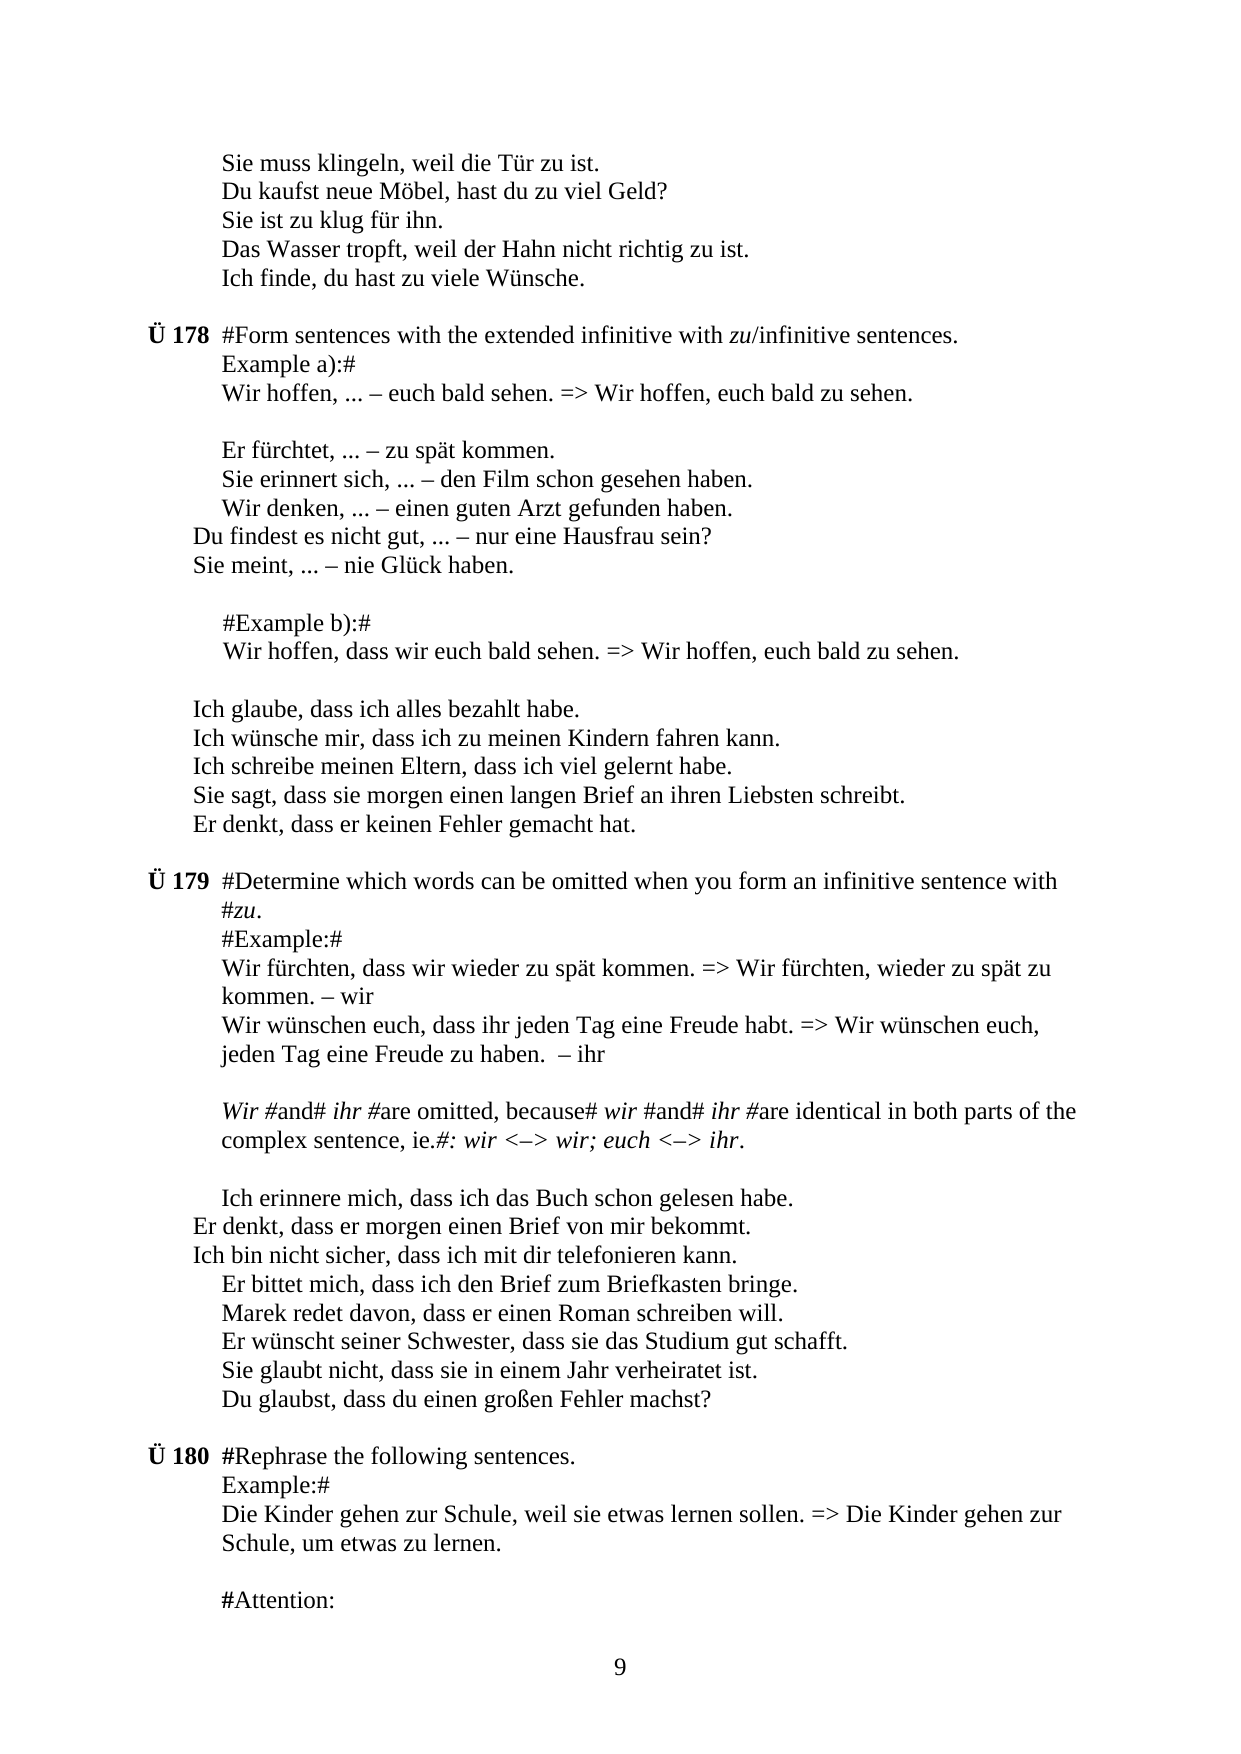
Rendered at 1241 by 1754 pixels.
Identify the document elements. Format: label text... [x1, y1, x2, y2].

text Example a):# [148, 349, 1093, 378]
text Wir fürchten, dass wir wieder zu spät kommen. => Wir fürchten, wieder zu spät zu kommen. – wir [221, 953, 1093, 1010]
text Er wünscht seiner Schwester, dass sie das Studium gut schafft. [148, 1326, 1093, 1355]
text Du glaubst, dass du einen großen Fehler machst? [148, 1384, 1093, 1413]
text Er bittet mich, dass ich den Brief zum Briefkasten bringe. [148, 1269, 1093, 1298]
text Er fürchtet, ... – zu spät kommen. [148, 435, 1093, 464]
text Wir hoffen, ... – euch bald sehen. => Wir hoffen, euch bald zu sehen. [148, 378, 1093, 406]
subtitle Ich bin nicht sicher, dass ich mit dir telefonieren kann. [148, 1240, 1093, 1269]
subtitle Du findest es nicht gut, ... – nur eine Hausfrau sein? [148, 521, 1093, 550]
text #Example:# [148, 924, 1093, 953]
subtitle Ich glaube, dass ich alles bezahlt habe. [148, 694, 1093, 723]
subtitle Ich wünsche mir, dass ich zu meinen Kindern fahren kann. [148, 723, 1093, 751]
subtitle Er denkt, dass er morgen einen Brief von mir bekommt. [148, 1211, 1093, 1240]
subtitle Er denkt, dass er keinen Fehler gemacht hat. [148, 809, 1093, 838]
subtitle Sie meint, ... – nie Glück haben. [148, 550, 1093, 579]
text Die Kinder gehen zur Schule, weil sie etwas lernen sollen. => Die Kinder gehen zur Schule, um etwas zu lernen. [148, 1499, 1093, 1556]
text Ü 178 #Form sentences with the extended infinitive with zu/infinitive sentences. [148, 320, 1093, 349]
text Wir hoffen, dass wir euch bald sehen. => Wir hoffen, euch bald zu sehen. [223, 636, 1093, 665]
text Example:# [148, 1470, 1093, 1499]
text Du kaufst neue Möbel, hast du zu viel Geld? [148, 176, 1093, 205]
text Sie muss klingeln, weil die Tür zu ist. [148, 148, 1093, 176]
text Sie glaubt nicht, dass sie in einem Jahr verheiratet ist. [148, 1355, 1093, 1384]
text #Example b):# [223, 608, 1093, 636]
text Wir wünschen euch, dass ihr jeden Tag eine Freude habt. => Wir wünschen euch, jeden Tag eine Freude zu haben. – ihr [221, 1010, 1093, 1068]
text #Attention: [148, 1585, 1093, 1614]
text Ich erinnere mich, dass ich das Buch schon gelesen habe. [221, 1183, 1093, 1211]
text Wir denken, ... – einen guten Arzt gefunden haben. [148, 493, 1093, 521]
text Das Wasser tropft, weil der Hahn nicht richtig zu ist. [148, 234, 1093, 263]
text Marek redet davon, dass er einen Roman schreiben will. [148, 1298, 1093, 1326]
text Sie erinnert sich, ... – den Film schon gesehen haben. [148, 464, 1093, 493]
text Ich finde, du hast zu viele Wünsche. [148, 263, 1093, 291]
text Ü 180 #Rephrase the following sentences. [148, 1441, 1093, 1470]
subtitle Sie sagt, dass sie morgen einen langen Brief an ihren Liebsten schreibt. [148, 780, 1093, 809]
text Ü 179 #Determine which words can be omitted when you form an infinitive sentence with #zu. [148, 866, 1093, 924]
text Sie ist zu klug für ihn. [148, 205, 1093, 234]
subtitle Ich schreibe meinen Eltern, dass ich viel gelernt habe. [148, 751, 1093, 780]
text Wir #and# ihr #are omitted, because# wir #and# ihr #are identical in both parts of the complex sentence, ie.#: wir <–> wir; euch <–> ihr. [221, 1096, 1093, 1154]
